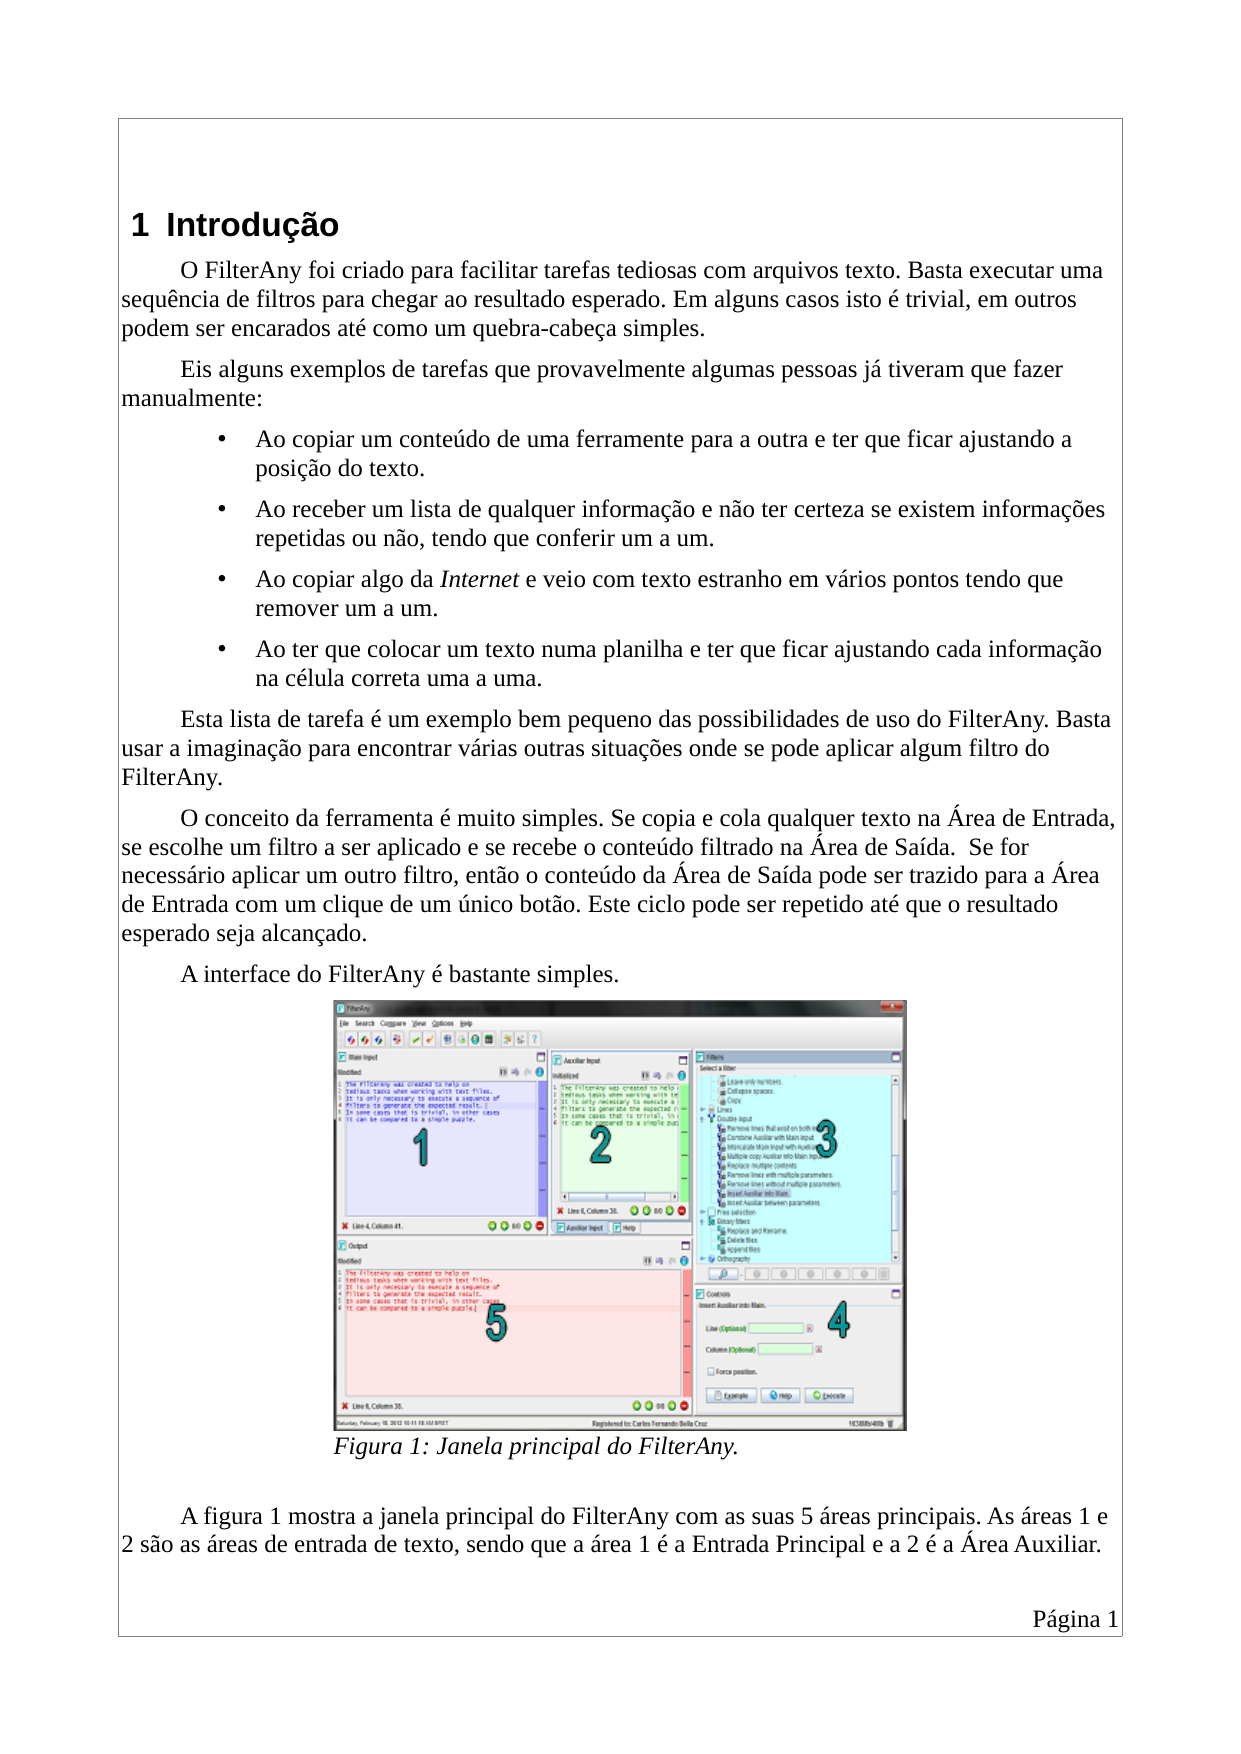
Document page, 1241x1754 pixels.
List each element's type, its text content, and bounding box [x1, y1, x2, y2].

list Ao copiar um conteúdo de uma ferramente para a outra e ter que ficar ajustando a posição do texto. [218, 424, 1119, 482]
list Ao ter que colocar um texto numa planilha e ter que ficar ajustando cada informação na célula correta uma a uma. [218, 634, 1119, 692]
text A figura 1 mostra a janela principal do FilterAny com as suas 5 áreas principais. As áreas 1 e 2 são as áreas de entrada de texto, sendo que a área 1 é a Entrada Principal e a 2 é a Área Auxiliar. [121, 1501, 1119, 1558]
list Ao receber um lista de qualquer informação e não ter certeza se existem informações repetidas ou não, tendo que conferir um a um. [218, 494, 1119, 552]
subtitle Introdução [121, 204, 1119, 243]
list Ao copiar algo da Internet e veio com texto estranho em vários pontos tendo que remover um a um. [218, 564, 1119, 622]
text Eis alguns exemplos de tarefas que provavelmente algumas pessoas já tiveram que fazer manualmente: [121, 354, 1119, 412]
text Esta lista de tarefa é um exemplo bem pequeno das possibilidades de uso do FilterAny. Basta usar a imaginação para encontrar várias outras situações onde se pode aplicar algum filtro do FilterAny. [121, 704, 1119, 791]
text O conceito da ferramenta é muito simples. Se copia e cola qualquer texto na Área de Entrada, se escolhe um filtro a ser aplicado e se recebe o conteúdo filtrado na Área de Saída. Se for necessário aplicar um outro filtro, então o conteúdo da Área de Saída pode ser trazido para a Área de Entrada com um clique de um único botão. Este ciclo pode ser repetido até que o resultado esperado seja alcançado. [121, 803, 1119, 947]
text A interface do FilterAny é bastante simples. [121, 959, 1119, 988]
text Figura 1: Janela principal do FilterAny. [333, 1431, 907, 1459]
text O FilterAny foi criado para facilitar tarefas tediosas com arquivos texto. Basta executar uma sequência de filtros para chegar ao resultado esperado. Em alguns casos isto é trivial, em outros podem ser encarados até como um quebra-cabeça simples. [121, 256, 1119, 342]
